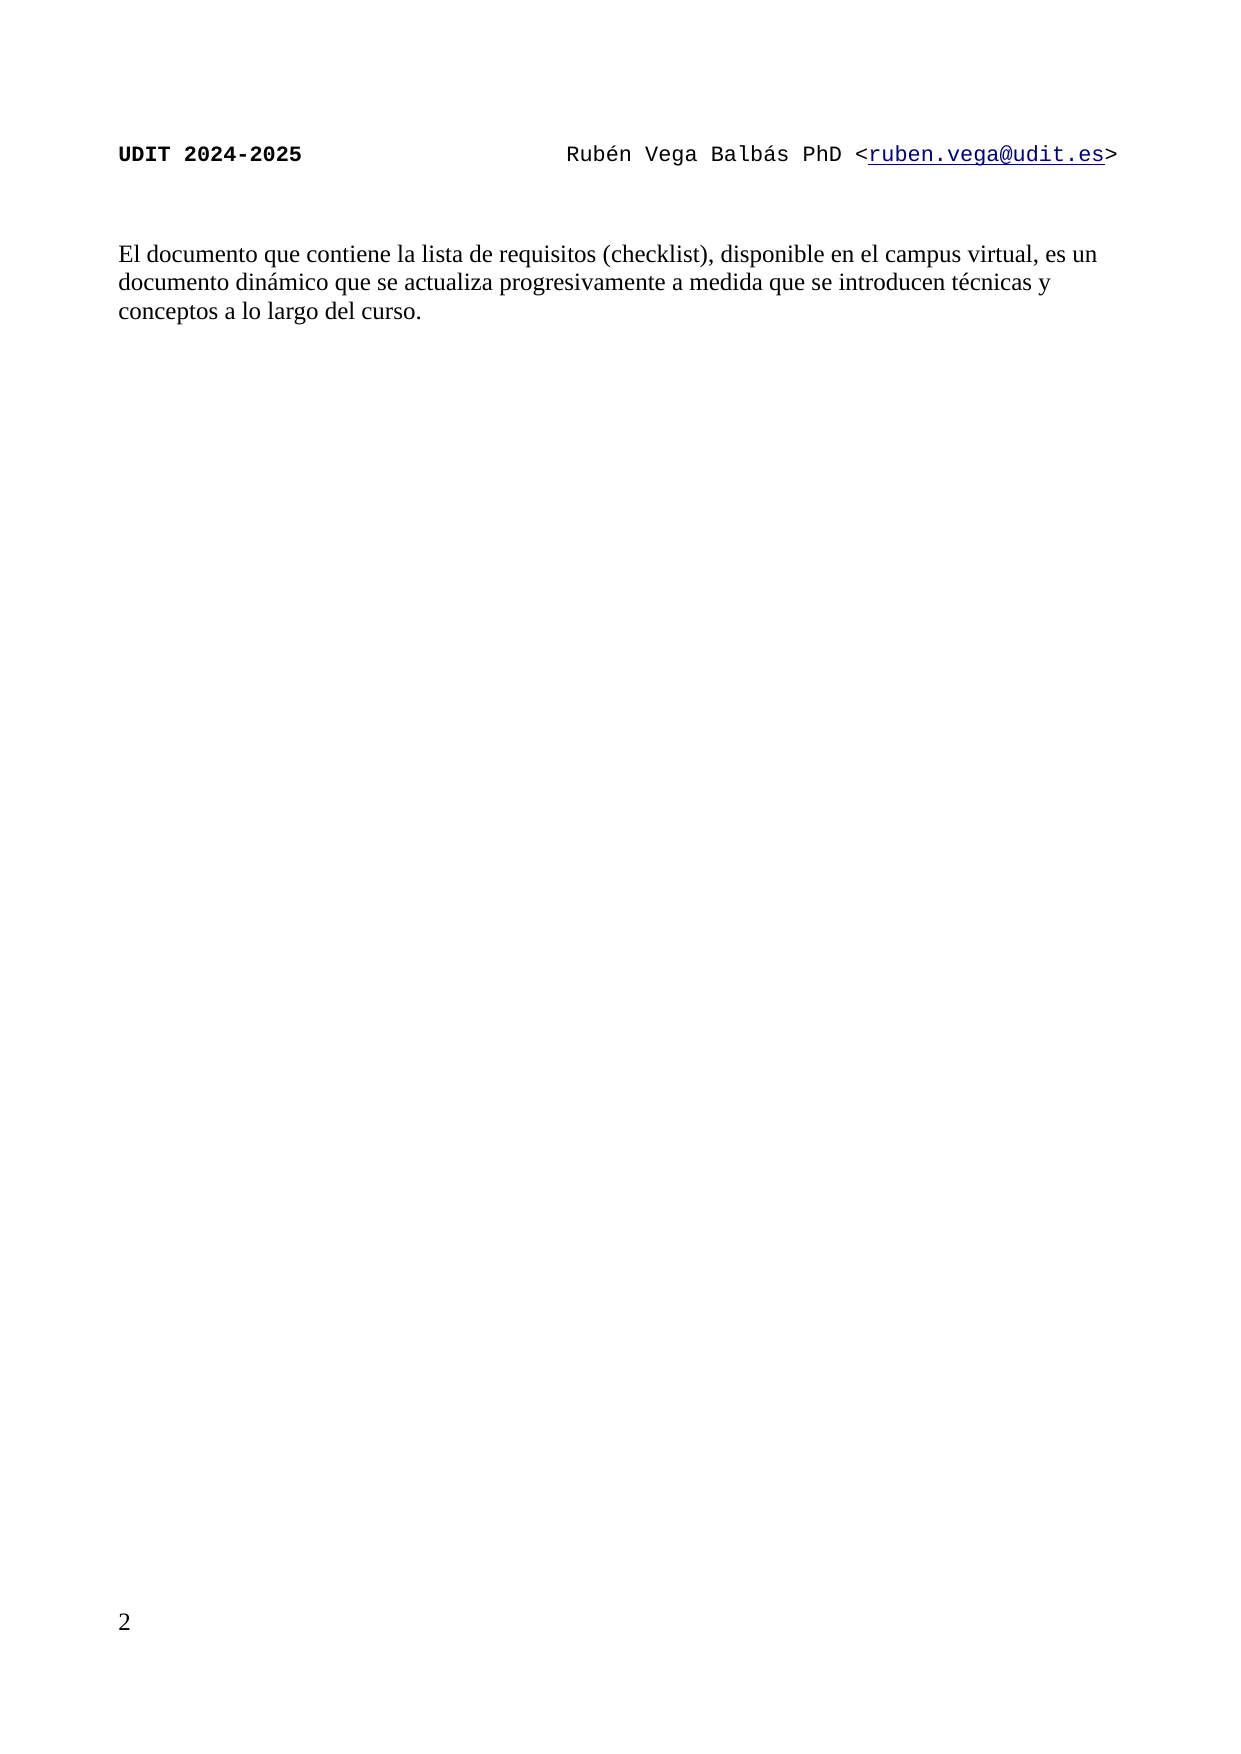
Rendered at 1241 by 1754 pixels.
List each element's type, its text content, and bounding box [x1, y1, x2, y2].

text El documento que contiene la lista de requisitos (checklist), disponible en el campus virtual, es un documento dinámico que se actualiza progresivamente a medida que se introducen técnicas y conceptos a lo largo del curso. [118, 239, 1122, 325]
